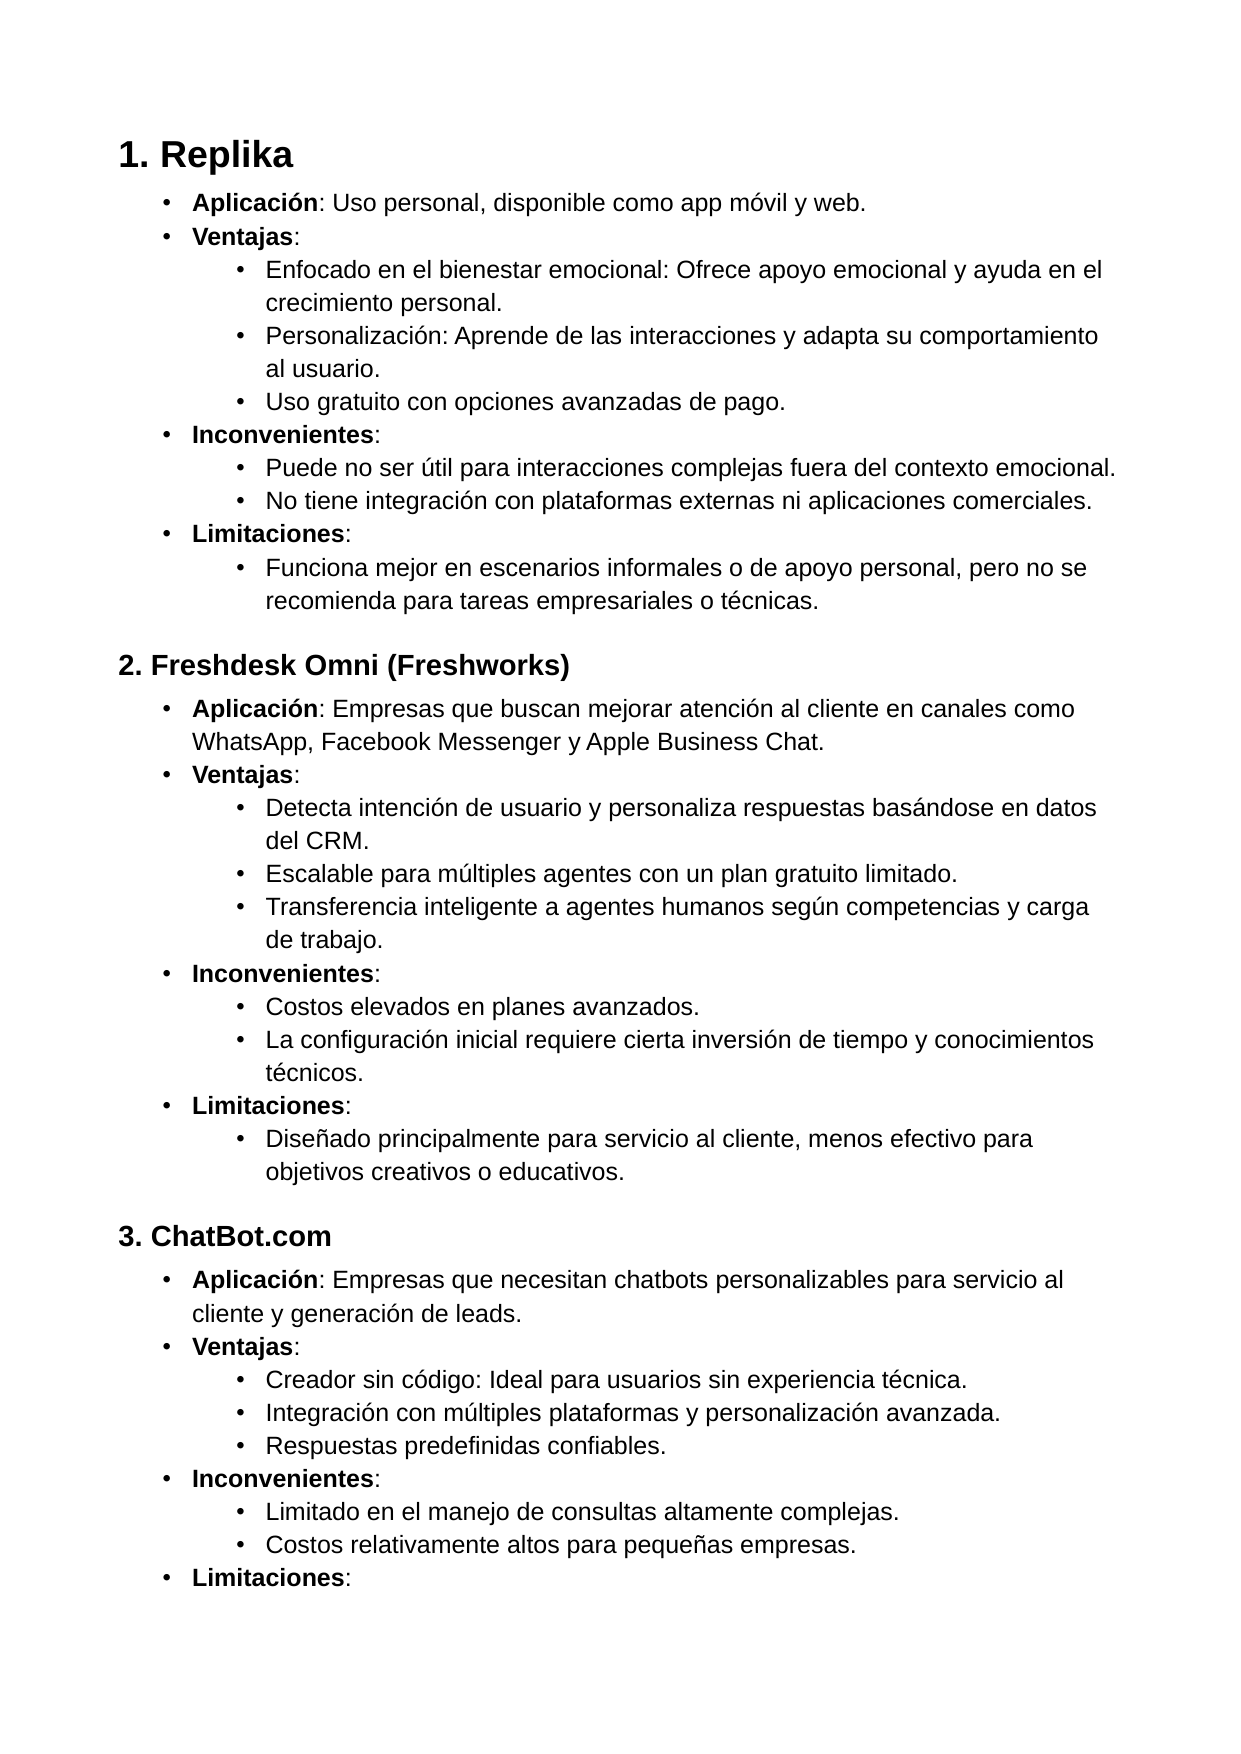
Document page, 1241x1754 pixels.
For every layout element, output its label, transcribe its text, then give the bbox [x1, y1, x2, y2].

subtitle 1. Replika [118, 133, 1122, 176]
list Limitaciones: [162, 1091, 1122, 1120]
list Aplicación: Empresas que buscan mejorar atención al cliente en canales como WhatsApp, Facebook Messenger y Apple Business Chat. [162, 694, 1122, 756]
list Limitaciones: [162, 1563, 1122, 1592]
list Limitado en el manejo de consultas altamente complejas. [236, 1497, 1122, 1526]
list Transferencia inteligente a agentes humanos según competencias y carga de trabajo. [236, 892, 1122, 954]
list Inconvenientes: [162, 420, 1122, 449]
list Aplicación: Uso personal, disponible como app móvil y web. [162, 188, 1122, 217]
list Costos relativamente altos para pequeñas empresas. [236, 1530, 1122, 1559]
list Aplicación: Empresas que necesitan chatbots personalizables para servicio al cliente y generación de leads. [162, 1265, 1122, 1327]
list La configuración inicial requiere cierta inversión de tiempo y conocimientos técnicos. [236, 1025, 1122, 1087]
list Creador sin código: Ideal para usuarios sin experiencia técnica. [236, 1365, 1122, 1393]
list Inconvenientes: [162, 958, 1122, 987]
list Diseñado principalmente para servicio al cliente, menos efectivo para objetivos creativos o educativos. [236, 1124, 1122, 1186]
list Respuestas predefinidas confiables. [236, 1431, 1122, 1460]
list Ventajas: [162, 1332, 1122, 1360]
list No tiene integración con plataformas externas ni aplicaciones comerciales. [236, 486, 1122, 515]
subtitle 2. Freshdesk Omni (Freshworks) [118, 648, 1122, 681]
list Ventajas: [162, 760, 1122, 789]
list Ventajas: [162, 221, 1122, 250]
list Enfocado en el bienestar emocional: Ofrece apoyo emocional y ayuda en el crecimiento personal. [236, 254, 1122, 316]
list Limitaciones: [162, 519, 1122, 548]
list Inconvenientes: [162, 1464, 1122, 1493]
subtitle 3. ChatBot.com [118, 1219, 1122, 1253]
list Escalable para múltiples agentes con un plan gratuito limitado. [236, 859, 1122, 888]
list Funciona mejor en escenarios informales o de apoyo personal, pero no se recomienda para tareas empresariales o técnicas. [236, 552, 1122, 614]
list Uso gratuito con opciones avanzadas de pago. [236, 387, 1122, 416]
list Integración con múltiples plataformas y personalización avanzada. [236, 1398, 1122, 1427]
list Costos elevados en planes avanzados. [236, 992, 1122, 1021]
list Personalización: Aprende de las interacciones y adapta su comportamiento al usuario. [236, 321, 1122, 383]
list Detecta intención de usuario y personaliza respuestas basándose en datos del CRM. [236, 793, 1122, 855]
list Puede no ser útil para interacciones complejas fuera del contexto emocional. [236, 453, 1122, 482]
